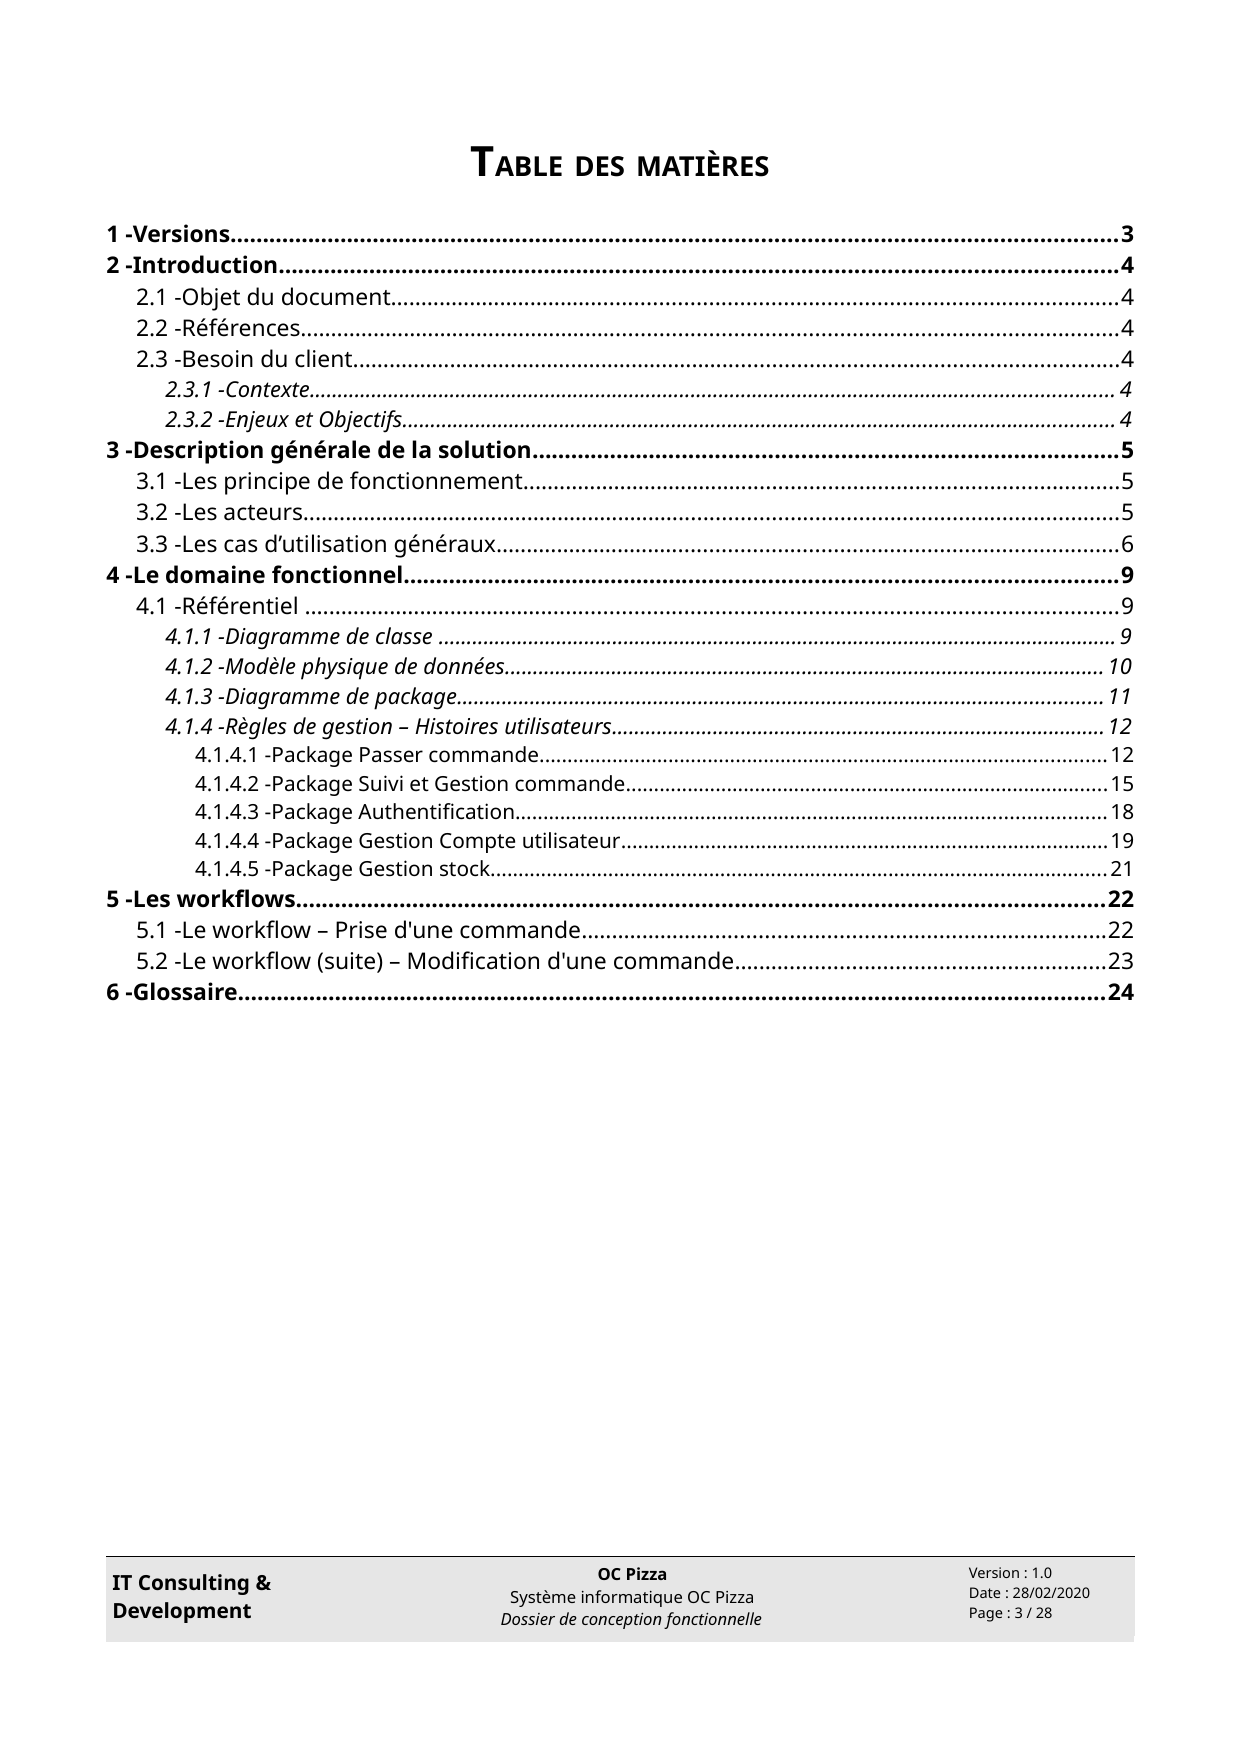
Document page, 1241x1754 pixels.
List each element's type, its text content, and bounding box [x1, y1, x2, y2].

text 2.3.2 -Enjeux et Objectifs 4 [165, 404, 1134, 434]
text 4.1 -Référentiel 9 [136, 590, 1134, 621]
text 4.1.1 -Diagramme de classe 9 [165, 621, 1134, 651]
text 2.2 -Références 4 [136, 312, 1134, 343]
text 4.1.4 -Règles de gestion – Histoires utilisateurs 12 [165, 711, 1134, 740]
subtitle Table des matières [106, 132, 1134, 188]
text 4.1.4.4 -Package Gestion Compte utilisateur 19 [195, 826, 1134, 854]
text 4 -Le domaine fonctionnel 9 [106, 559, 1134, 590]
text 3 -Description générale de la solution 5 [106, 434, 1134, 465]
text 3.2 -Les acteurs 5 [136, 496, 1134, 527]
text 4.1.3 -Diagramme de package 11 [165, 681, 1134, 711]
text 5 -Les workflows 22 [106, 883, 1134, 914]
text 5.1 -Le workflow – Prise d'une commande 22 [136, 914, 1134, 945]
text 4.1.4.3 -Package Authentification 18 [195, 797, 1134, 826]
text 4.1.4.2 -Package Suivi et Gestion commande 15 [195, 769, 1134, 797]
text 2 -Introduction 4 [106, 249, 1134, 280]
text 5.2 -Le workflow (suite) – Modification d'une commande 23 [136, 945, 1134, 976]
text 4.1.4.5 -Package Gestion stock 21 [195, 854, 1134, 883]
text 2.3 -Besoin du client 4 [136, 343, 1134, 374]
text 1 -Versions 3 [106, 218, 1134, 249]
text 2.1 -Objet du document 4 [136, 280, 1134, 312]
text 3.3 -Les cas d’utilisation généraux 6 [136, 527, 1134, 559]
text 4.1.2 -Modèle physique de données 10 [165, 651, 1134, 681]
text 4.1.4.1 -Package Passer commande 12 [195, 740, 1134, 769]
text 3.1 -Les principe de fonctionnement 5 [136, 465, 1134, 496]
text 2.3.1 -Contexte 4 [165, 374, 1134, 404]
text 6 -Glossaire 24 [106, 976, 1134, 1008]
